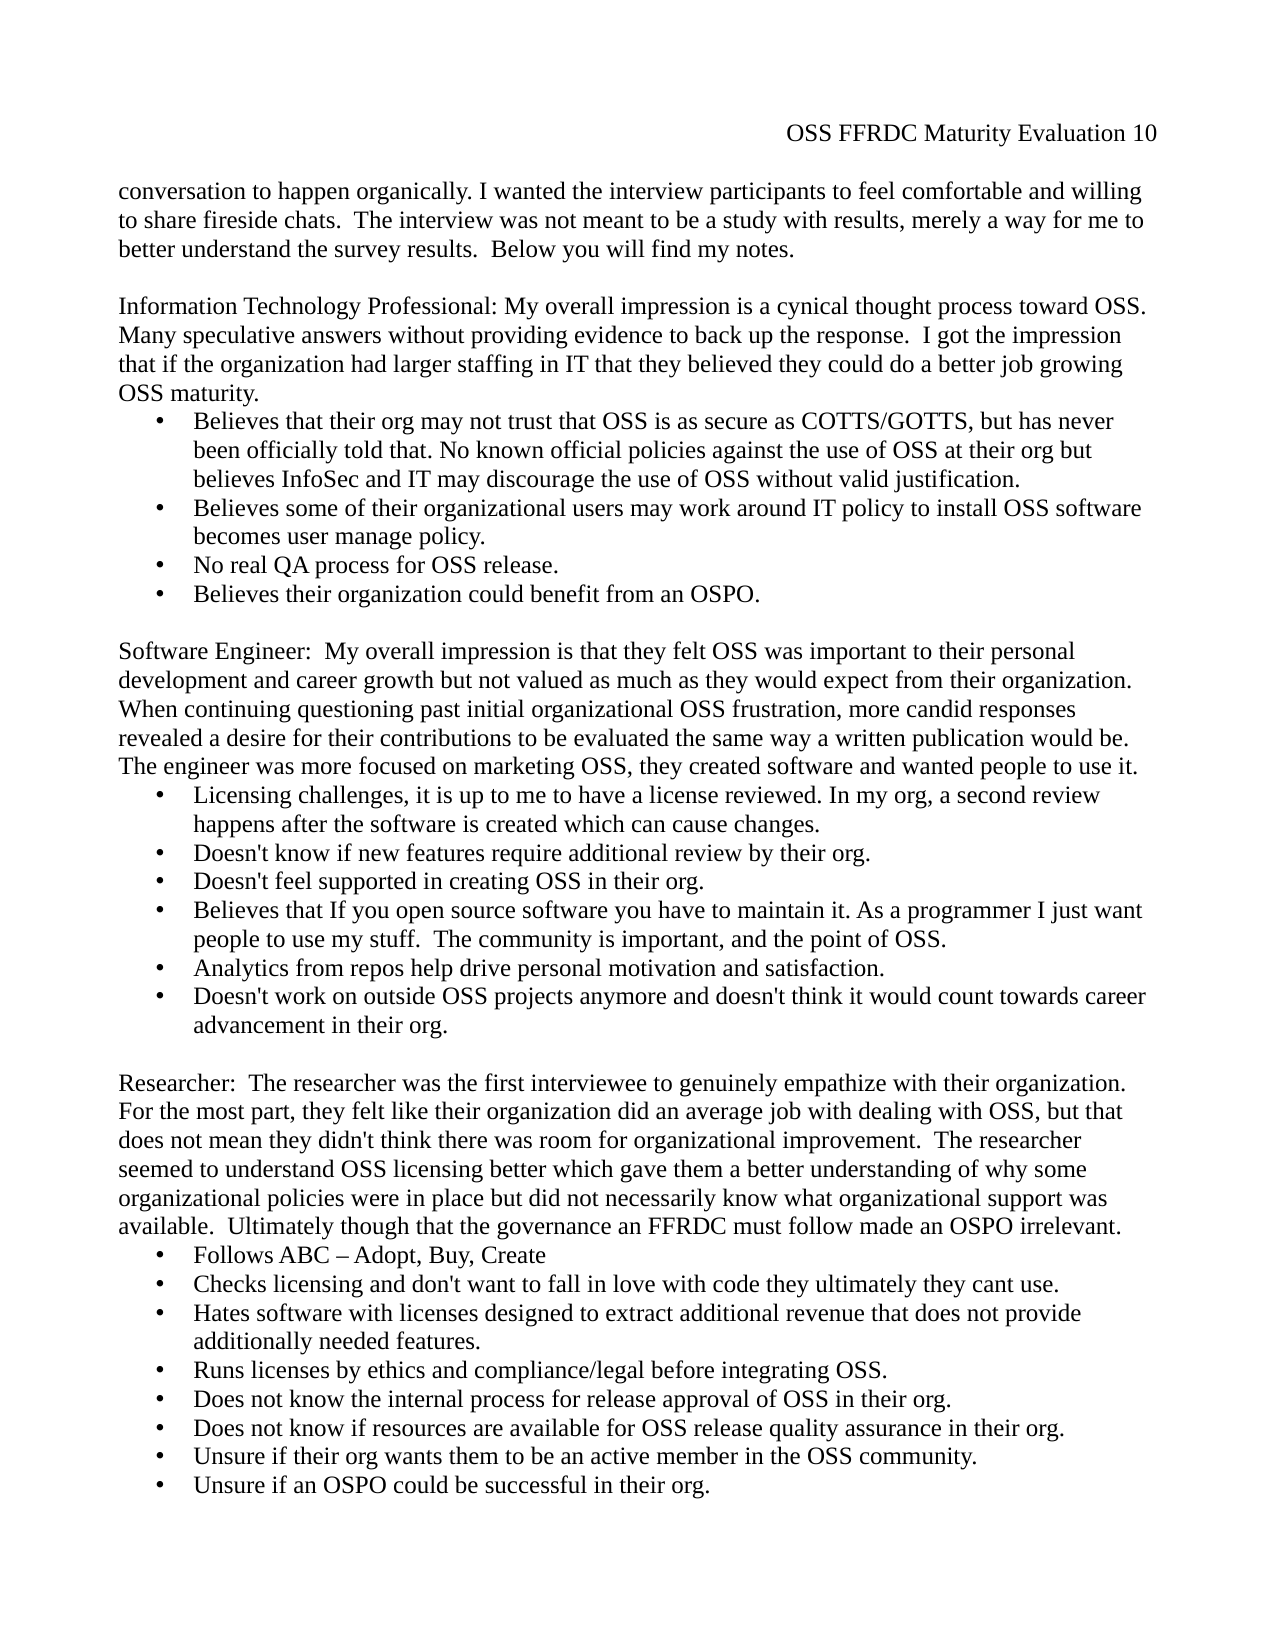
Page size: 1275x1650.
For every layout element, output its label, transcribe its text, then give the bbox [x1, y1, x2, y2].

list Doesn't know if new features require additional review by their org. [156, 838, 1157, 866]
text Researcher: The researcher was the first interviewee to genuinely empathize with their organization. For the most part, they felt like their organization did an average job with dealing with OSS, but that does not mean they didn't think there was room for organizational improvement. The researcher seemed to understand OSS licensing better which gave them a better understanding of why some organizational policies were in place but did not necessarily know what organizational support was available. Ultimately though that the governance an FFRDC must follow made an OSPO irrelevant. [118, 1068, 1157, 1240]
list Does not know if resources are available for OSS release quality assurance in their org. [156, 1413, 1157, 1441]
text Software Engineer: My overall impression is that they felt OSS was important to their personal development and career growth but not valued as much as they would expect from their organization. When continuing questioning past initial organizational OSS frustration, more candid responses revealed a desire for their contributions to be evaluated the same way a written publication would be. The engineer was more focused on marketing OSS, they created software and wanted people to use it. [118, 636, 1157, 780]
list Hates software with licenses designed to extract additional revenue that does not provide additionally needed features. [156, 1298, 1157, 1355]
text Information Technology Professional: My overall impression is a cynical thought process toward OSS. Many speculative answers without providing evidence to back up the response. I got the impression that if the organization had larger staffing in IT that they believed they could do a better job growing OSS maturity. [118, 291, 1157, 406]
list Doesn't work on outside OSS projects anymore and doesn't think it would count towards career advancement in their org. [156, 981, 1157, 1039]
list Checks licensing and don't want to fall in love with code they ultimately they cant use. [156, 1269, 1157, 1298]
list No real QA process for OSS release. [156, 550, 1157, 579]
list Does not know the internal process for release approval of OSS in their org. [156, 1384, 1157, 1413]
list Believes that their org may not trust that OSS is as secure as COTTS/GOTTS, but has never been officially told that. No known official policies against the use of OSS at their org but believes InfoSec and IT may discourage the use of OSS without valid justification. [156, 406, 1157, 493]
text conversation to happen organically. I wanted the interview participants to feel comfortable and willing to share fireside chats. The interview was not meant to be a study with results, merely a way for me to better understand the survey results. Below you will find my notes. [118, 176, 1157, 263]
list Follows ABC – Adopt, Buy, Create [156, 1240, 1157, 1269]
list Believes some of their organizational users may work around IT policy to install OSS software becomes user manage policy. [156, 493, 1157, 550]
list Licensing challenges, it is up to me to have a license reviewed. In my org, a second review happens after the software is created which can cause changes. [156, 780, 1157, 838]
list Believes their organization could benefit from an OSPO. [156, 579, 1157, 608]
list Analytics from repos help drive personal motivation and satisfaction. [156, 953, 1157, 981]
list Believes that If you open source software you have to maintain it. As a programmer I just want people to use my stuff. The community is important, and the point of OSS. [156, 895, 1157, 953]
list Unsure if an OSPO could be successful in their org. [156, 1470, 1157, 1499]
list Doesn't feel supported in creating OSS in their org. [156, 866, 1157, 895]
list Unsure if their org wants them to be an active member in the OSS community. [156, 1441, 1157, 1470]
list Runs licenses by ethics and compliance/legal before integrating OSS. [156, 1355, 1157, 1384]
